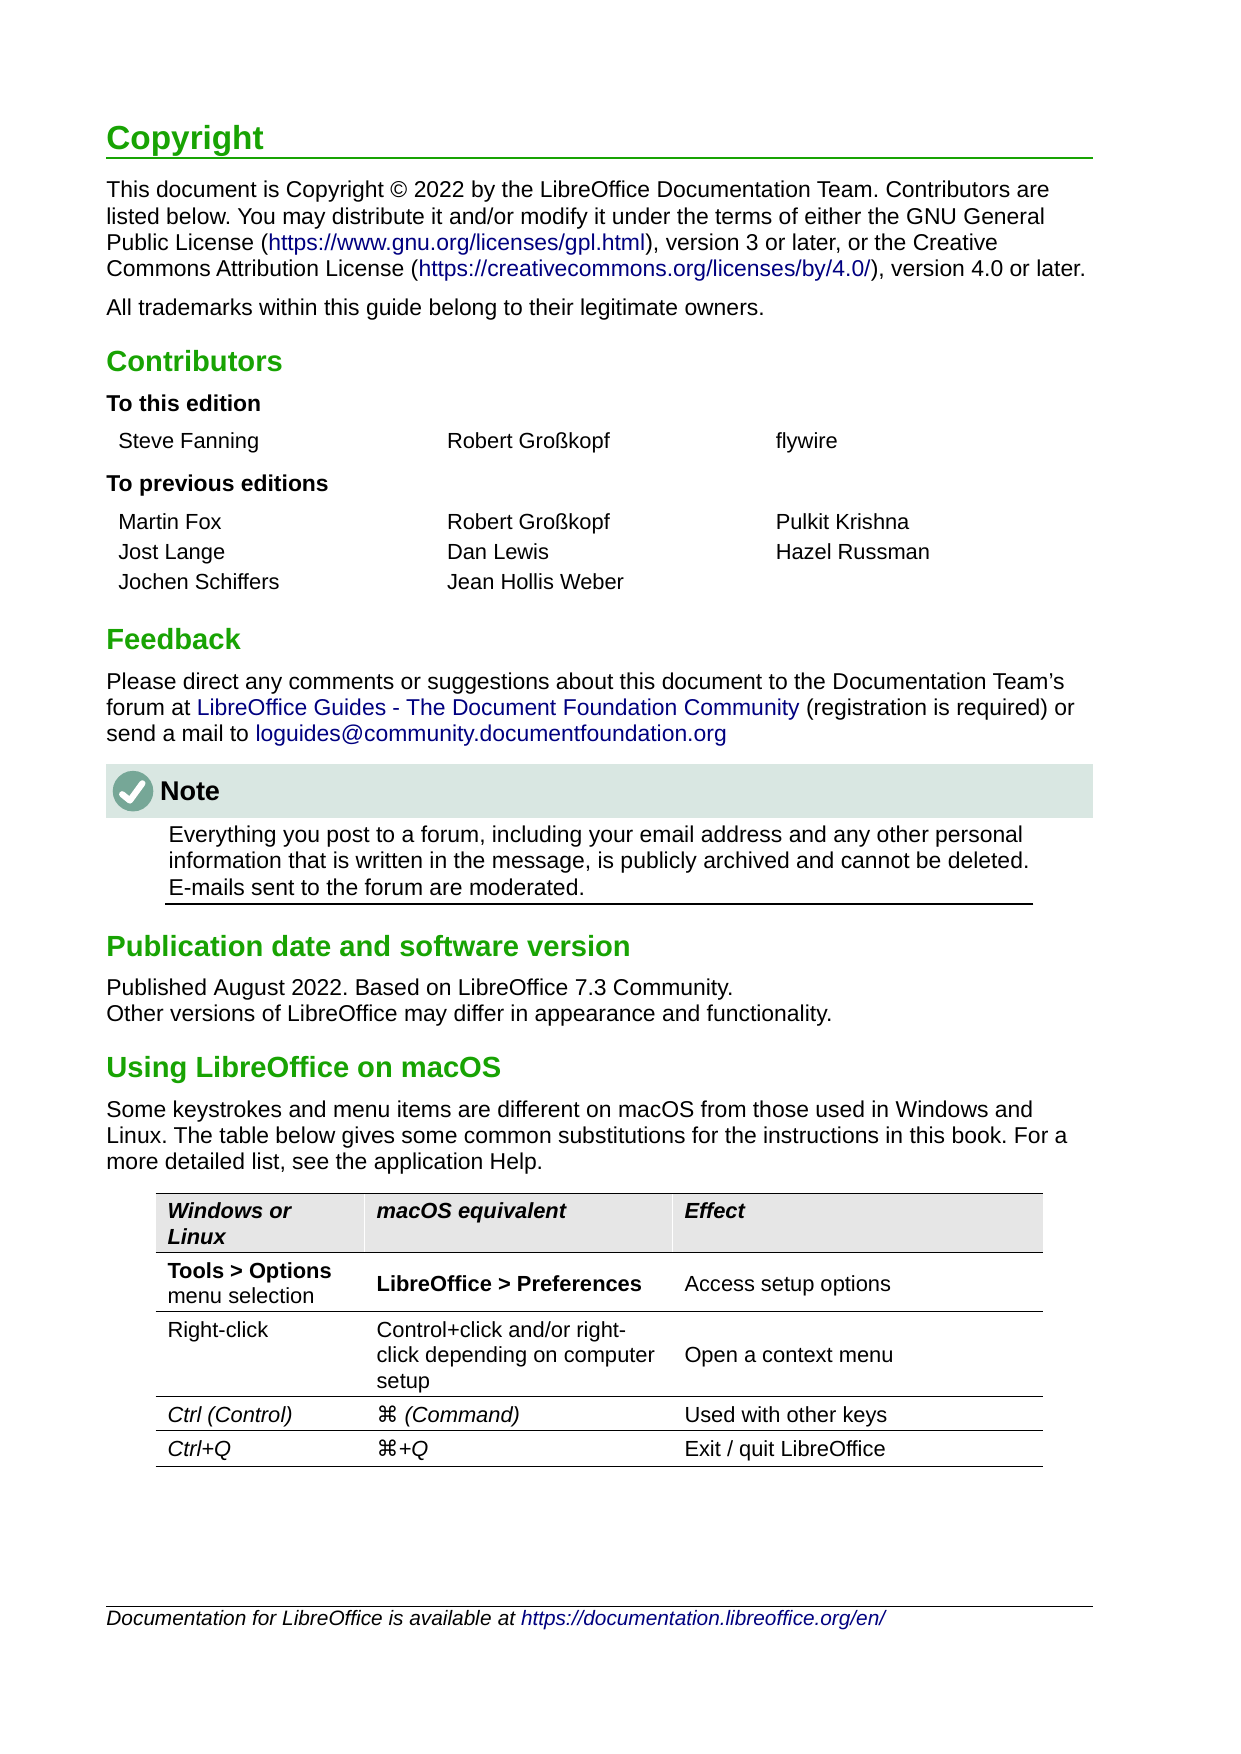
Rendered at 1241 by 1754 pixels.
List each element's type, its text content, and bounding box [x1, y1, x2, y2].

table_cell LibreOffice > Preferences [365, 1253, 672, 1311]
table_cell Ctrl (Control) [156, 1397, 364, 1430]
table_header Robert Großkopf [435, 429, 764, 458]
table_cell Jost Lange [106, 539, 435, 569]
text To this edition [106, 389, 1093, 416]
table_header Windows or Linux [156, 1194, 364, 1252]
table_cell Jochen Schiffers [106, 569, 435, 599]
table_cell ⌘+Q [365, 1431, 672, 1466]
table_header Robert Großkopf [435, 509, 764, 539]
subtitle Note [106, 764, 1093, 818]
subtitle Publication date and software version [106, 929, 1093, 962]
table_cell Jean Hollis Weber [435, 569, 764, 599]
table_cell Access setup options [673, 1253, 1043, 1311]
table_cell Tools > Options menu selection [156, 1253, 364, 1311]
text All trademarks within this guide belong to their legitimate owners. [106, 294, 1093, 321]
table_header macOS equivalent [365, 1194, 672, 1252]
table_cell [764, 569, 1093, 599]
table_cell ⌘ (Command) [365, 1397, 672, 1430]
table_header Effect [673, 1194, 1043, 1252]
table_cell Dan Lewis [435, 539, 764, 569]
table_header Martin Fox [106, 509, 435, 539]
subtitle Copyright [106, 118, 1093, 157]
table_cell Exit / quit LibreOffice [673, 1431, 1043, 1466]
table_header Steve Fanning [106, 429, 435, 458]
text This document is Copyright © 2022 by the LibreOffice Documentation Team. Contributors are listed below. You may distribute it and/or modify it under the terms of either the GNU General Public License (https://www.gnu.org/licenses/gpl.html), version 3 or later, or the Creative Commons Attribution License (https://creativecommons.org/licenses/by/4.0/), version 4.0 or later. [106, 176, 1093, 282]
table_cell Control+click and/or right-click depending on computer setup [365, 1312, 672, 1396]
table_cell Right-click [156, 1312, 364, 1396]
text Please direct any comments or suggestions about this document to the Documentation Team’s forum at LibreOffice Guides - The Document Foundation Community (registration is required) or send a mail to loguides@community.documentfoundation.org [106, 668, 1093, 747]
table_cell Open a context menu [673, 1312, 1043, 1396]
text Published August 2022. Based on LibreOffice 7.3 Community. Other versions of LibreOffice may differ in appearance and functionality. [106, 974, 1093, 1027]
subtitle Contributors [106, 344, 1093, 378]
table_cell Ctrl+Q [156, 1431, 364, 1466]
table_header Pulkit Krishna [764, 509, 1093, 539]
text Everything you post to a forum, including your email address and any other personal information that is written in the message, is publicly archived and cannot be deleted. E-mails sent to the forum are moderated. [165, 818, 1033, 903]
subtitle Feedback [106, 622, 1093, 656]
text Some keystrokes and menu items are different on macOS from those used in Windows and Linux. The table below gives some common substitutions for the instructions in this book. For a more detailed list, see the application Help. [106, 1096, 1093, 1175]
subtitle Using LibreOffice on macOS [106, 1050, 1093, 1084]
table_header flywire [764, 429, 1093, 458]
text To previous editions [106, 470, 1093, 496]
table_cell Used with other keys [673, 1397, 1043, 1430]
table_cell Hazel Russman [764, 539, 1093, 569]
